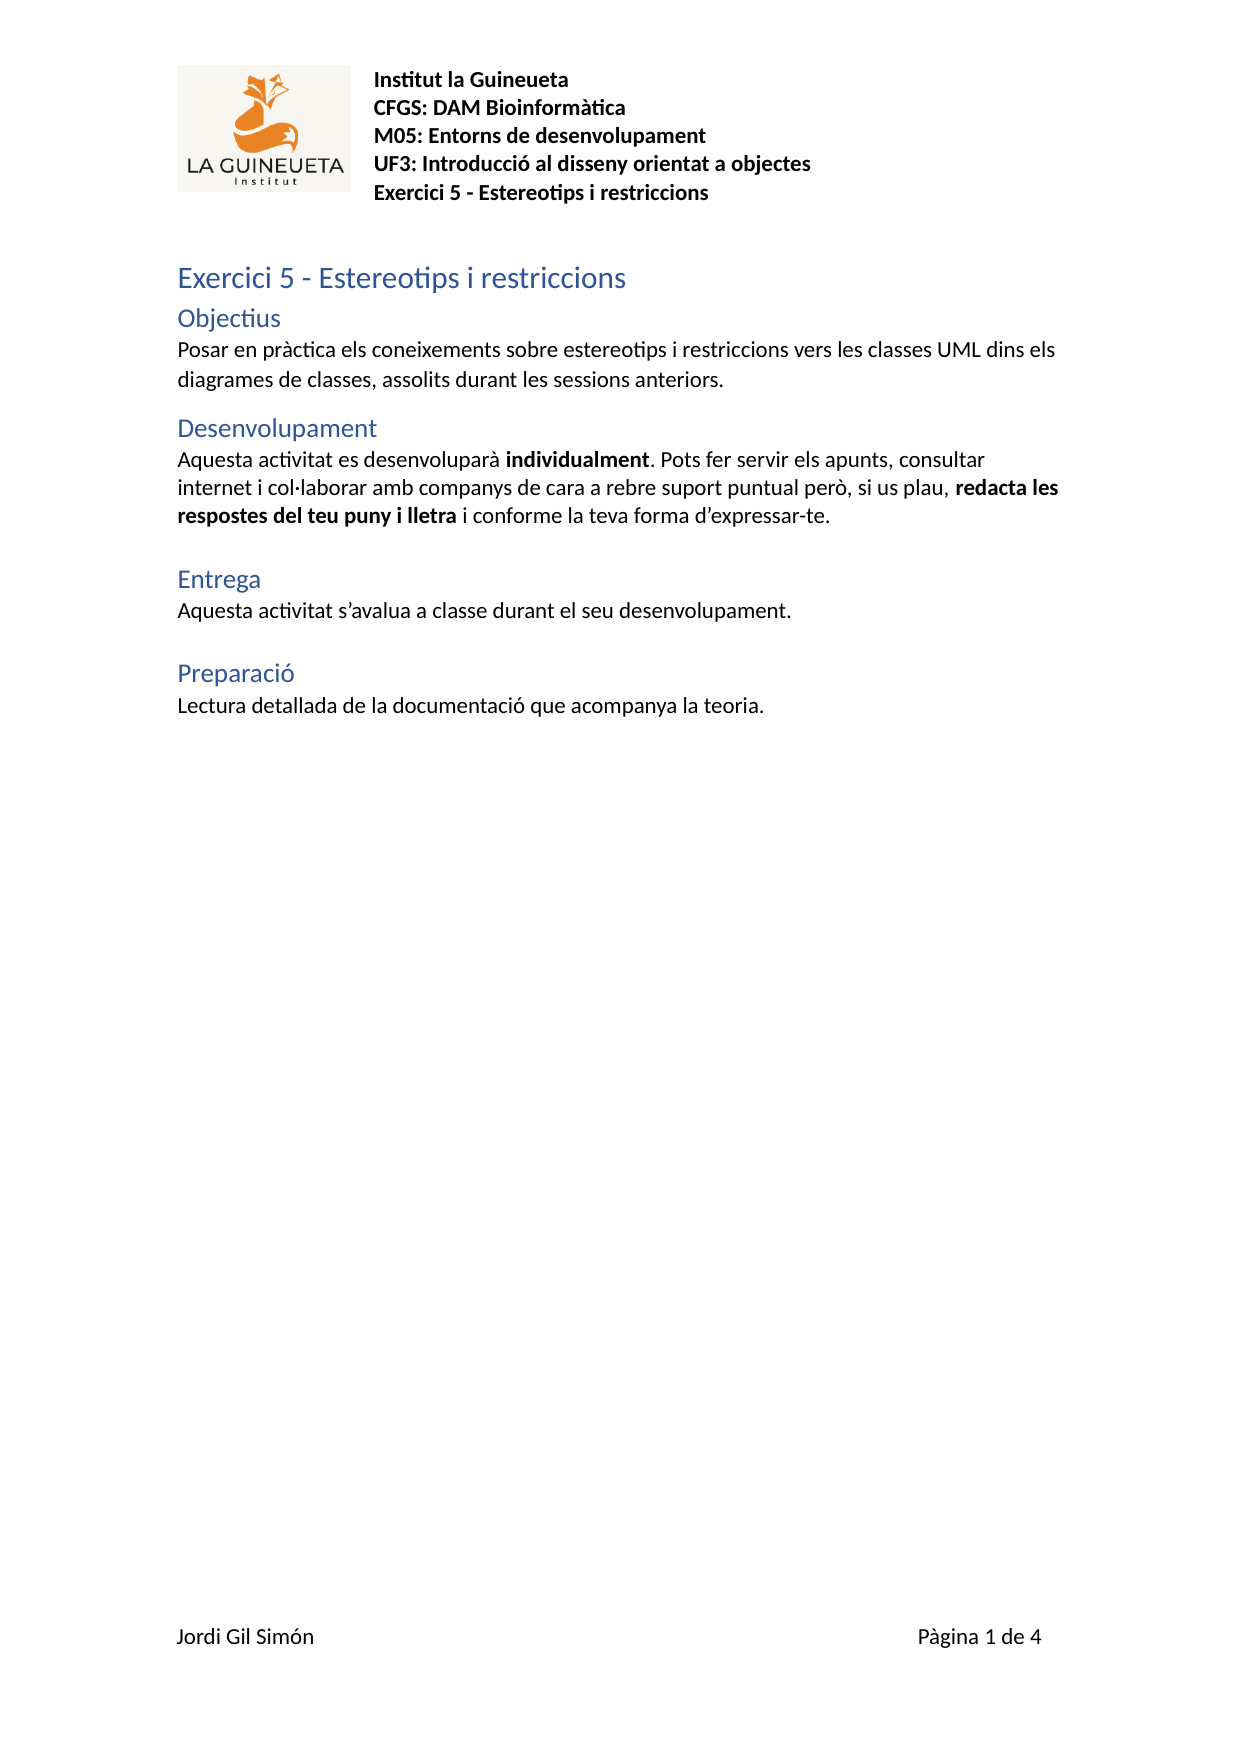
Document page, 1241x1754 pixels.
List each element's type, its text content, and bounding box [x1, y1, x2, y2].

picture [177, 65, 352, 192]
text Aquesta activitat s’avalua a classe durant el seu desenvolupament. [177, 596, 1063, 624]
subtitle Exercici 5 - Estereotips i restriccions [177, 259, 1063, 297]
subtitle Desenvolupament [177, 411, 1063, 444]
text Aquesta activitat es desenvoluparà individualment. Pots fer servir els apunts, consultar internet i col·laborar amb companys de cara a rebre suport puntual però, si us plau, redacta les respostes del teu puny i lletra i conforme la teva forma d’expressar-te. [177, 446, 1063, 529]
subtitle Preparació [177, 657, 1063, 689]
text Lectura detallada de la documentació que acompanya la teoria. [177, 691, 1063, 719]
subtitle Entrega [177, 562, 1063, 595]
text Posar en pràctica els coneixements sobre estereotips i restriccions vers les classes UML dins els diagrames de classes, assolits durant les sessions anteriors. [177, 336, 1063, 393]
subtitle Objectius [177, 301, 1063, 334]
